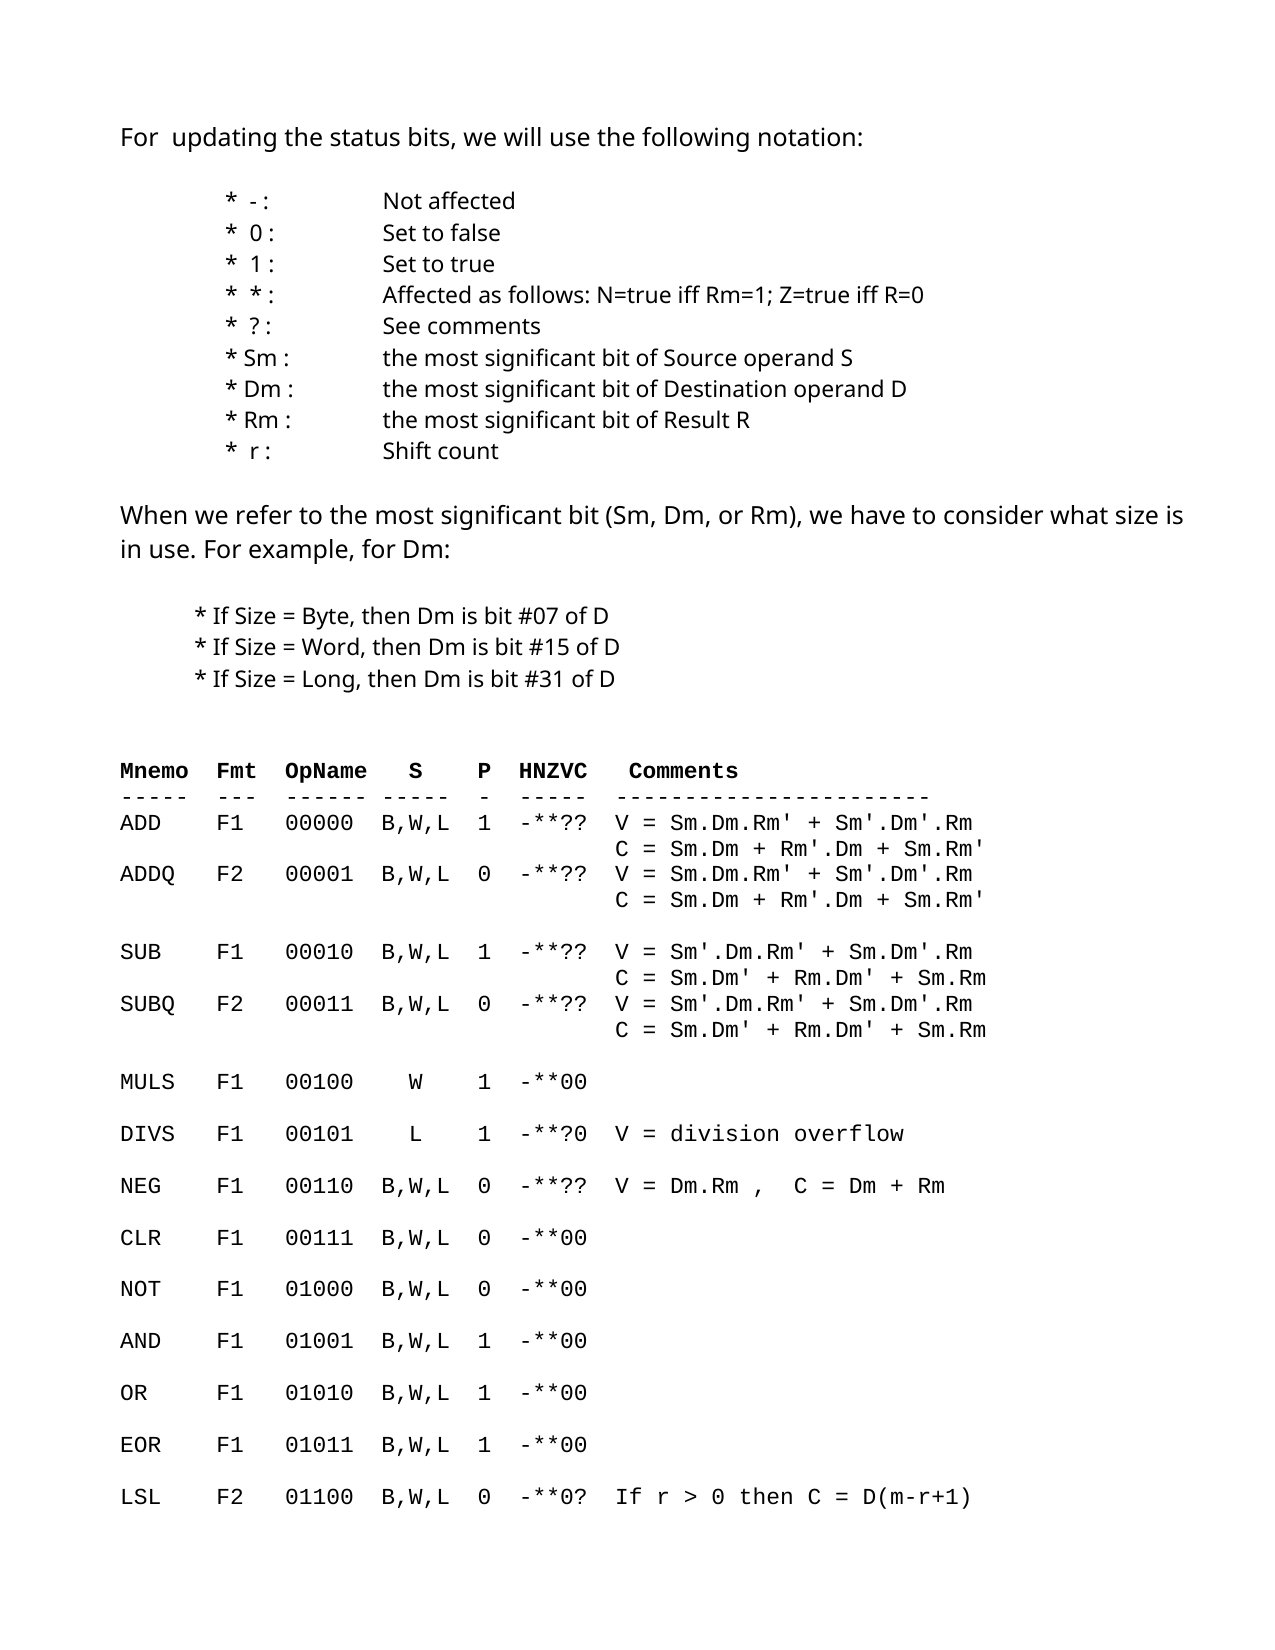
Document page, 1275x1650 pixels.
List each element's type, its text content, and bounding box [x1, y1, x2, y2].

text C = Sm.Dm' + Rm.Dm' + Sm.Rm [120, 967, 1185, 992]
text * If Size = Byte, then Dm is bit #07 of D [176, 600, 1185, 631]
text OR F1 01010 B,W,L 1 -**00 [120, 1382, 1185, 1407]
text C = Sm.Dm' + Rm.Dm' + Sm.Rm [120, 1018, 1185, 1044]
text DIVS F1 00101 L 1 -**?0 V = division overflow [120, 1122, 1185, 1148]
text * r : Shift count [195, 435, 1185, 467]
text EOR F1 01011 B,W,L 1 -**00 [120, 1433, 1185, 1459]
text AND F1 01001 B,W,L 1 -**00 [120, 1330, 1185, 1356]
text SUBQ F2 00011 B,W,L 0 -**?? V = Sm'.Dm.Rm' + Sm.Dm'.Rm [120, 992, 1185, 1018]
text * ? : See comments [195, 310, 1185, 342]
text NOT F1 01000 B,W,L 0 -**00 [120, 1278, 1185, 1304]
text * 0 : Set to false [195, 217, 1185, 248]
text ----- --- ------ ----- - ----- ----------------------- [120, 785, 1185, 811]
text C = Sm.Dm + Rm'.Dm + Sm.Rm' [120, 837, 1185, 863]
text * * : Affected as follows: N=true iff Rm=1; Z=true iff R=0 [195, 279, 1185, 310]
text * Dm : the most significant bit of Destination operand D [195, 373, 1185, 404]
text CLR F1 00111 B,W,L 0 -**00 [120, 1226, 1185, 1252]
text Mnemo Fmt OpName S P HNZVC Comments [120, 759, 1185, 785]
text * 1 : Set to true [195, 248, 1185, 279]
text NEG F1 00110 B,W,L 0 -**?? V = Dm.Rm , C = Dm + Rm [120, 1174, 1185, 1200]
text For updating the status bits, we will use the following notation: [120, 120, 1185, 154]
text When we refer to the most significant bit (Sm, Dm, or Rm), we have to consider what size is in use. For example, for Dm: [120, 498, 1185, 566]
text ADDQ F2 00001 B,W,L 0 -**?? V = Sm.Dm.Rm' + Sm'.Dm'.Rm [120, 863, 1185, 889]
text * Sm : the most significant bit of Source operand S [195, 342, 1185, 373]
text * If Size = Word, then Dm is bit #15 of D [176, 631, 1185, 662]
text LSL F2 01100 B,W,L 0 -**0? If r > 0 then C = D(m-r+1) [120, 1485, 1185, 1511]
text * Rm : the most significant bit of Result R [195, 404, 1185, 435]
text * - : Not affected [195, 185, 1185, 217]
text SUB F1 00010 B,W,L 1 -**?? V = Sm'.Dm.Rm' + Sm.Dm'.Rm [120, 941, 1185, 967]
text * If Size = Long, then Dm is bit #31 of D [176, 662, 1185, 694]
text MULS F1 00100 W 1 -**00 [120, 1070, 1185, 1096]
text ADD F1 00000 B,W,L 1 -**?? V = Sm.Dm.Rm' + Sm'.Dm'.Rm [120, 811, 1185, 837]
text C = Sm.Dm + Rm'.Dm + Sm.Rm' [120, 889, 1185, 915]
